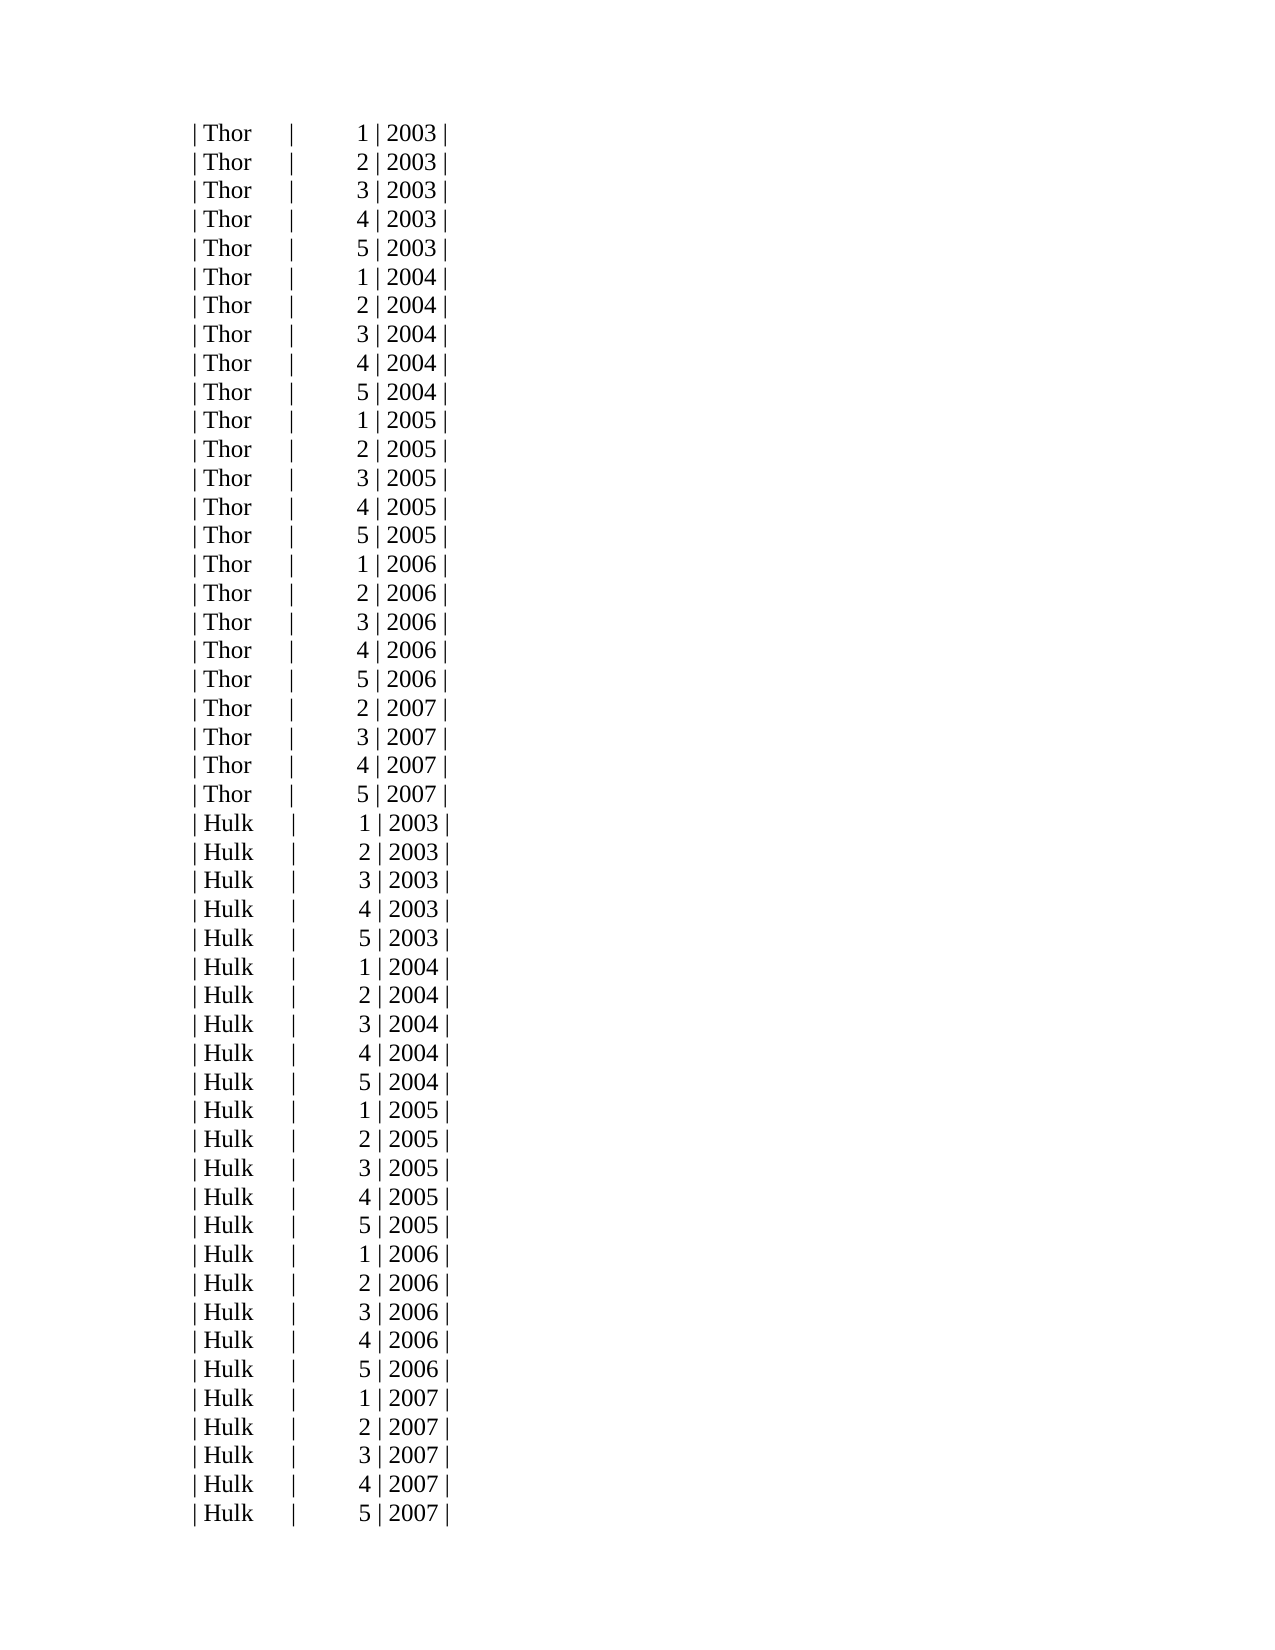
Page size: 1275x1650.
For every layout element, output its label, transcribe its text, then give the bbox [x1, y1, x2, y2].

text | Hulk | 3 | 2007 | [192, 1441, 1157, 1469]
text | Thor | 5 | 2003 | [192, 233, 1157, 262]
text | Hulk | 5 | 2007 | [192, 1498, 1157, 1527]
text | Hulk | 1 | 2007 | [192, 1383, 1157, 1412]
text | Hulk | 2 | 2006 | [192, 1268, 1157, 1297]
text | Hulk | 4 | 2005 | [192, 1182, 1157, 1211]
text | Hulk | 1 | 2003 | [192, 808, 1157, 837]
text | Thor | 3 | 2006 | [192, 607, 1157, 636]
text | Hulk | 5 | 2003 | [192, 923, 1157, 952]
text | Hulk | 4 | 2004 | [192, 1038, 1157, 1067]
text | Thor | 1 | 2004 | [192, 262, 1157, 291]
text | Thor | 4 | 2003 | [192, 204, 1157, 233]
text | Thor | 3 | 2007 | [192, 722, 1157, 751]
text | Hulk | 1 | 2005 | [192, 1096, 1157, 1124]
text | Hulk | 4 | 2007 | [192, 1469, 1157, 1498]
text | Hulk | 3 | 2005 | [192, 1153, 1157, 1182]
text | Thor | 3 | 2004 | [192, 319, 1157, 348]
text | Thor | 3 | 2005 | [192, 463, 1157, 492]
text | Thor | 4 | 2004 | [192, 348, 1157, 377]
text | Hulk | 1 | 2006 | [192, 1239, 1157, 1268]
text | Thor | 4 | 2006 | [192, 636, 1157, 664]
text | Thor | 1 | 2003 | [192, 118, 1157, 147]
text | Thor | 5 | 2007 | [192, 779, 1157, 808]
text | Thor | 1 | 2006 | [192, 549, 1157, 578]
text | Hulk | 2 | 2003 | [192, 837, 1157, 866]
text | Thor | 4 | 2007 | [192, 751, 1157, 779]
text | Thor | 5 | 2005 | [192, 521, 1157, 549]
text | Thor | 5 | 2004 | [192, 377, 1157, 406]
text | Hulk | 4 | 2006 | [192, 1326, 1157, 1354]
text | Hulk | 5 | 2006 | [192, 1354, 1157, 1383]
text | Thor | 2 | 2003 | [192, 147, 1157, 176]
text | Thor | 3 | 2003 | [192, 176, 1157, 204]
text | Hulk | 2 | 2007 | [192, 1412, 1157, 1441]
text | Hulk | 1 | 2004 | [192, 952, 1157, 981]
text | Thor | 4 | 2005 | [192, 492, 1157, 521]
text | Thor | 2 | 2004 | [192, 291, 1157, 319]
text | Thor | 1 | 2005 | [192, 406, 1157, 434]
text | Thor | 2 | 2006 | [192, 578, 1157, 607]
text | Hulk | 3 | 2006 | [192, 1297, 1157, 1326]
text | Hulk | 3 | 2004 | [192, 1009, 1157, 1038]
text | Thor | 2 | 2005 | [192, 434, 1157, 463]
text | Hulk | 5 | 2004 | [192, 1067, 1157, 1096]
text | Thor | 5 | 2006 | [192, 664, 1157, 693]
text | Hulk | 4 | 2003 | [192, 894, 1157, 923]
text | Hulk | 3 | 2003 | [192, 866, 1157, 894]
text | Hulk | 2 | 2005 | [192, 1124, 1157, 1153]
text | Hulk | 5 | 2005 | [192, 1211, 1157, 1239]
text | Thor | 2 | 2007 | [192, 693, 1157, 722]
text | Hulk | 2 | 2004 | [192, 981, 1157, 1009]
